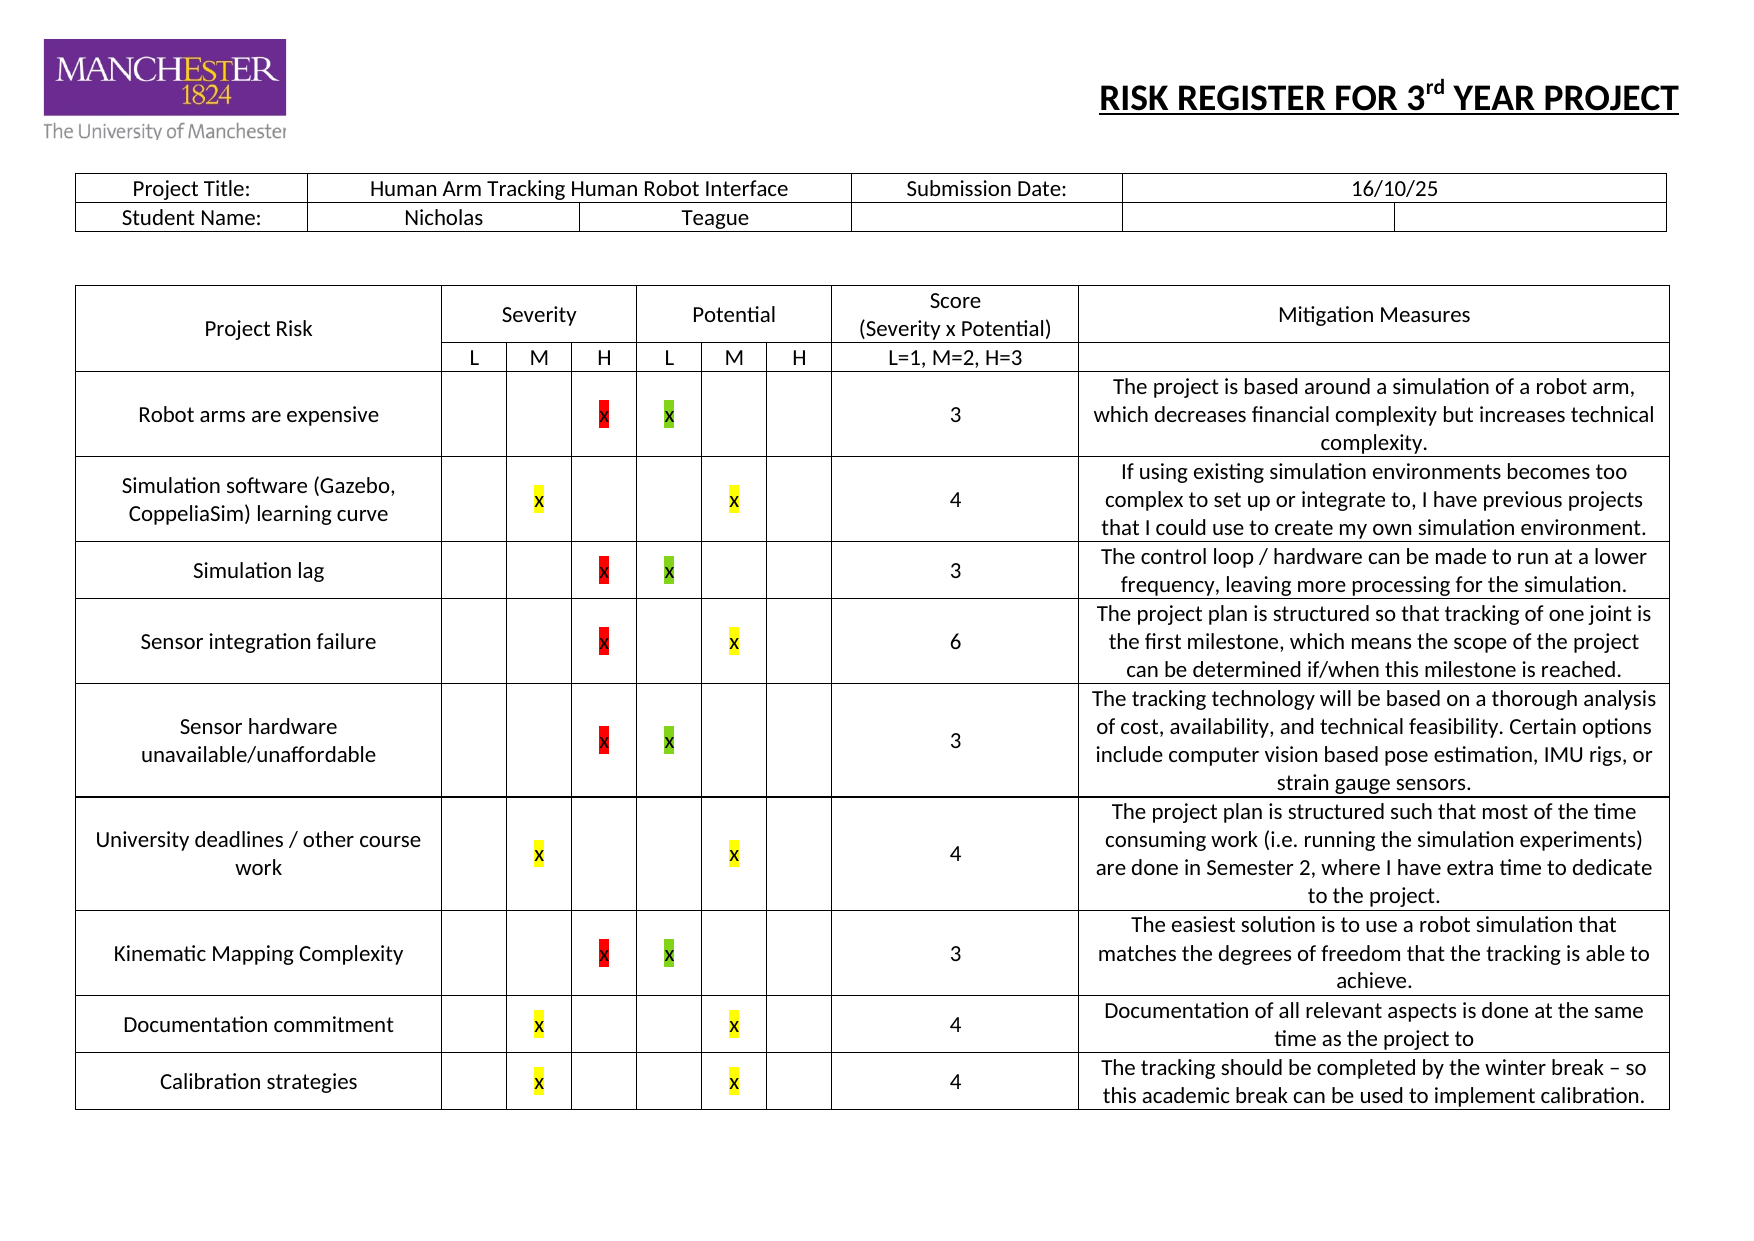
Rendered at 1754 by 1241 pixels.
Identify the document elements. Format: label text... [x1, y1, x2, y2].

table_cell The easiest solution is to use a robot simulation that matches the degrees of freedom that the tracking is able to achieve. [1079, 911, 1669, 995]
table_cell University deadlines / other course work [76, 798, 441, 909]
table_cell [1079, 343, 1669, 371]
table_cell Teague [580, 203, 851, 231]
table_header Severity [442, 286, 636, 342]
table_cell The project is based around a simulation of a robot arm, which decreases financial complexity but increases technical complexity. [1079, 372, 1669, 456]
table_cell [442, 996, 506, 1052]
table_cell [572, 996, 636, 1052]
table_cell [442, 911, 506, 995]
table_cell The tracking technology will be based on a thorough analysis of cost, availability, and technical feasibility. Certain options include computer vision based pose estimation, IMU rigs, or strain gauge sensors. [1079, 684, 1669, 796]
table_cell [442, 372, 506, 456]
table_cell x [637, 911, 701, 995]
table_cell Simulation software (Gazebo, CoppeliaSim) learning curve [76, 457, 441, 541]
table_cell x [507, 1053, 571, 1109]
table_cell x [637, 372, 701, 456]
table_cell [572, 1053, 636, 1109]
table_header Human Arm Tracking Human Robot Interface [308, 174, 851, 202]
table_header 16/10/25 [1123, 174, 1666, 202]
table_header Mitigation Measures [1079, 286, 1669, 342]
table_cell Documentation of all relevant aspects is done at the same time as the project to [1079, 996, 1669, 1052]
table_cell [702, 372, 766, 456]
table_cell [637, 996, 701, 1052]
table_cell The project plan is structured such that most of the time consuming work (i.e. running the simulation experiments) are done in Semester 2, where I have extra time to dedicate to the project. [1079, 798, 1669, 909]
table_cell [767, 911, 831, 995]
table_cell x [572, 911, 636, 995]
table_cell L [637, 343, 701, 371]
table_cell [442, 798, 506, 909]
table_header Submission Date: [852, 174, 1122, 202]
table_cell [1123, 203, 1394, 231]
table_cell Simulation lag [76, 542, 441, 598]
table_cell M [507, 343, 571, 371]
table_cell [507, 684, 571, 796]
table_cell x [702, 996, 766, 1052]
picture [59, 39, 288, 143]
table_cell [767, 542, 831, 598]
table_cell [637, 1053, 701, 1109]
table_cell x [572, 372, 636, 456]
table_cell x [572, 599, 636, 683]
table_cell [507, 911, 571, 995]
table_cell 6 [832, 599, 1078, 683]
table_cell [442, 599, 506, 683]
table_cell [507, 372, 571, 456]
table_cell L [442, 343, 506, 371]
table_cell 4 [832, 1053, 1078, 1109]
table_cell H [767, 343, 831, 371]
table_cell x [507, 798, 571, 909]
table_cell x [637, 542, 701, 598]
table_cell 3 [832, 542, 1078, 598]
table_cell [442, 457, 506, 541]
table_cell [637, 599, 701, 683]
table_cell [507, 599, 571, 683]
table_header Project Risk [76, 286, 441, 371]
table_cell x [572, 542, 636, 598]
table_cell L=1, M=2, H=3 [832, 343, 1078, 371]
table_cell The control loop / hardware can be made to run at a lower frequency, leaving more processing for the simulation. [1079, 542, 1669, 598]
table_cell [572, 798, 636, 909]
table_cell [767, 684, 831, 796]
table_cell [852, 203, 1122, 231]
table_cell 4 [832, 798, 1078, 909]
table_cell [442, 1053, 506, 1109]
table_cell Nicholas [308, 203, 579, 231]
table_cell Documentation commitment [76, 996, 441, 1052]
table_cell x [572, 684, 636, 796]
table_cell 3 [832, 372, 1078, 456]
table_cell x [702, 599, 766, 683]
table_cell Robot arms are expensive [76, 372, 441, 456]
table_cell 4 [832, 457, 1078, 541]
table_cell x [702, 1053, 766, 1109]
table_cell [637, 798, 701, 909]
table_cell x [702, 798, 766, 909]
table_cell Kinematic Mapping Complexity [76, 911, 441, 995]
table_cell [1395, 203, 1666, 231]
table_cell Calibration strategies [76, 1053, 441, 1109]
table_cell x [637, 684, 701, 796]
table_cell x [507, 457, 571, 541]
table_cell M [702, 343, 766, 371]
table_cell [767, 599, 831, 683]
table_cell If using existing simulation environments becomes too complex to set up or integrate to, I have previous projects that I could use to create my own simulation environment. [1079, 457, 1669, 541]
table_cell [572, 457, 636, 541]
table_header Score (Severity x Potential) [832, 286, 1078, 342]
table_cell [767, 372, 831, 456]
table_cell [767, 1053, 831, 1109]
table_cell 4 [832, 996, 1078, 1052]
table_cell [442, 542, 506, 598]
table_cell [442, 684, 506, 796]
table_header Potential [637, 286, 831, 342]
table_cell Sensor hardware unavailable/unaffordable [76, 684, 441, 796]
table_cell [702, 684, 766, 796]
table_cell [767, 798, 831, 909]
table_cell [637, 457, 701, 541]
table_cell Student Name: [76, 203, 307, 231]
table_header Project Title: [76, 174, 307, 202]
table_cell 3 [832, 911, 1078, 995]
table_cell x [702, 457, 766, 541]
table_cell [702, 542, 766, 598]
table_cell [702, 911, 766, 995]
table_cell The project plan is structured so that tracking of one joint is the first milestone, which means the scope of the project can be determined if/when this milestone is reached. [1079, 599, 1669, 683]
table_cell [767, 457, 831, 541]
table_cell H [572, 343, 636, 371]
table_cell 3 [832, 684, 1078, 796]
table_cell x [507, 996, 571, 1052]
table_cell [507, 542, 571, 598]
table_cell [767, 996, 831, 1052]
table_cell The tracking should be completed by the winter break – so this academic break can be used to implement calibration. [1079, 1053, 1669, 1109]
table_cell Sensor integration failure [76, 599, 441, 683]
